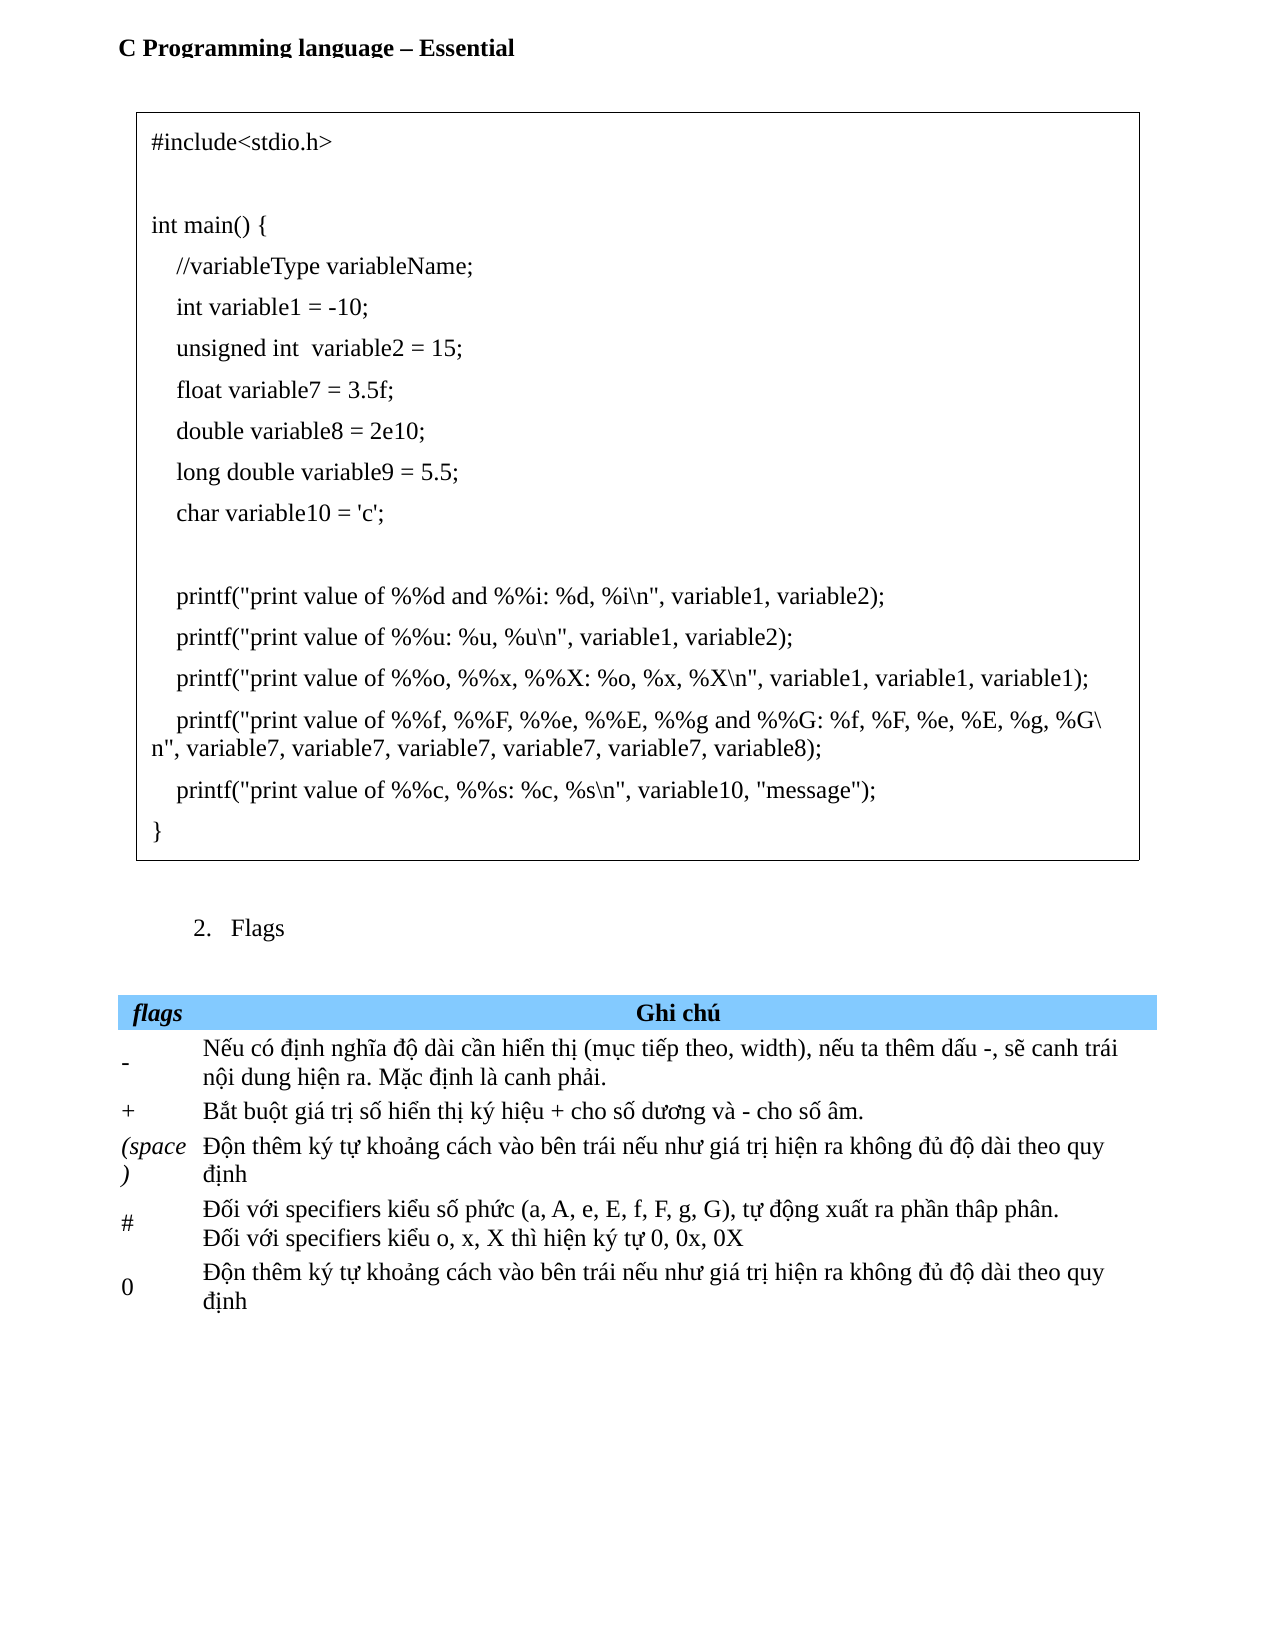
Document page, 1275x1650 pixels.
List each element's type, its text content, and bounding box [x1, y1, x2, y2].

list Flags [193, 913, 1157, 942]
table_cell Bắt buột giá trị số hiển thị ký hiệu + cho số dương và - cho số âm. [200, 1093, 1157, 1128]
table_cell + [118, 1093, 200, 1128]
table_cell Độn thêm ký tự khoảng cách vào bên trái nếu như giá trị hiện ra không đủ độ dài theo quy định [200, 1128, 1157, 1191]
text unsigned int variable2 = 15; [151, 333, 1124, 362]
table_cell Đối với specifiers kiểu số phức (a, A, e, E, f, F, g, G), tự động xuất ra phần thâp phân. Đối với specifiers kiểu o, x, X thì hiện ký tự 0, 0x, 0X [200, 1191, 1157, 1254]
table_cell 0 [118, 1255, 200, 1318]
table_header Ghi chú [200, 995, 1157, 1030]
table_cell Nếu có định nghĩa độ dài cần hiển thị (mục tiếp theo, width), nếu ta thêm dấu -, sẽ canh trái nội dung hiện ra. Mặc định là canh phải. [200, 1030, 1157, 1093]
table_header flags [118, 995, 200, 1030]
text printf("print value of %%u: %u, %u\n", variable1, variable2); [151, 622, 1124, 651]
table_cell - [118, 1030, 200, 1093]
text double variable8 = 2e10; [151, 416, 1124, 445]
text #include<stdio.h> [151, 127, 1124, 156]
table_cell # [118, 1191, 200, 1254]
text int main() { [151, 210, 1124, 238]
text } [151, 816, 1124, 845]
text printf("print value of %%c, %%s: %c, %s\n", variable10, "message"); [151, 775, 1124, 803]
text long double variable9 = 5.5; [151, 457, 1124, 486]
text printf("print value of %%f, %%F, %%e, %%E, %%g and %%G: %f, %F, %e, %E, %g, %G\n", variable7, variable7, variable7, variable7, variable7, variable8); [151, 705, 1124, 762]
text //variableType variableName; [151, 251, 1124, 280]
text float variable7 = 3.5f; [151, 375, 1124, 403]
text printf("print value of %%d and %%i: %d, %i\n", variable1, variable2); [151, 581, 1124, 610]
table_cell Độn thêm ký tự khoảng cách vào bên trái nếu như giá trị hiện ra không đủ độ dài theo quy định [200, 1255, 1157, 1318]
text int variable1 = -10; [151, 292, 1124, 321]
table_cell (space) [118, 1128, 200, 1191]
text printf("print value of %%o, %%x, %%X: %o, %x, %X\n", variable1, variable1, variable1); [151, 663, 1124, 692]
text char variable10 = 'c'; [151, 498, 1124, 527]
